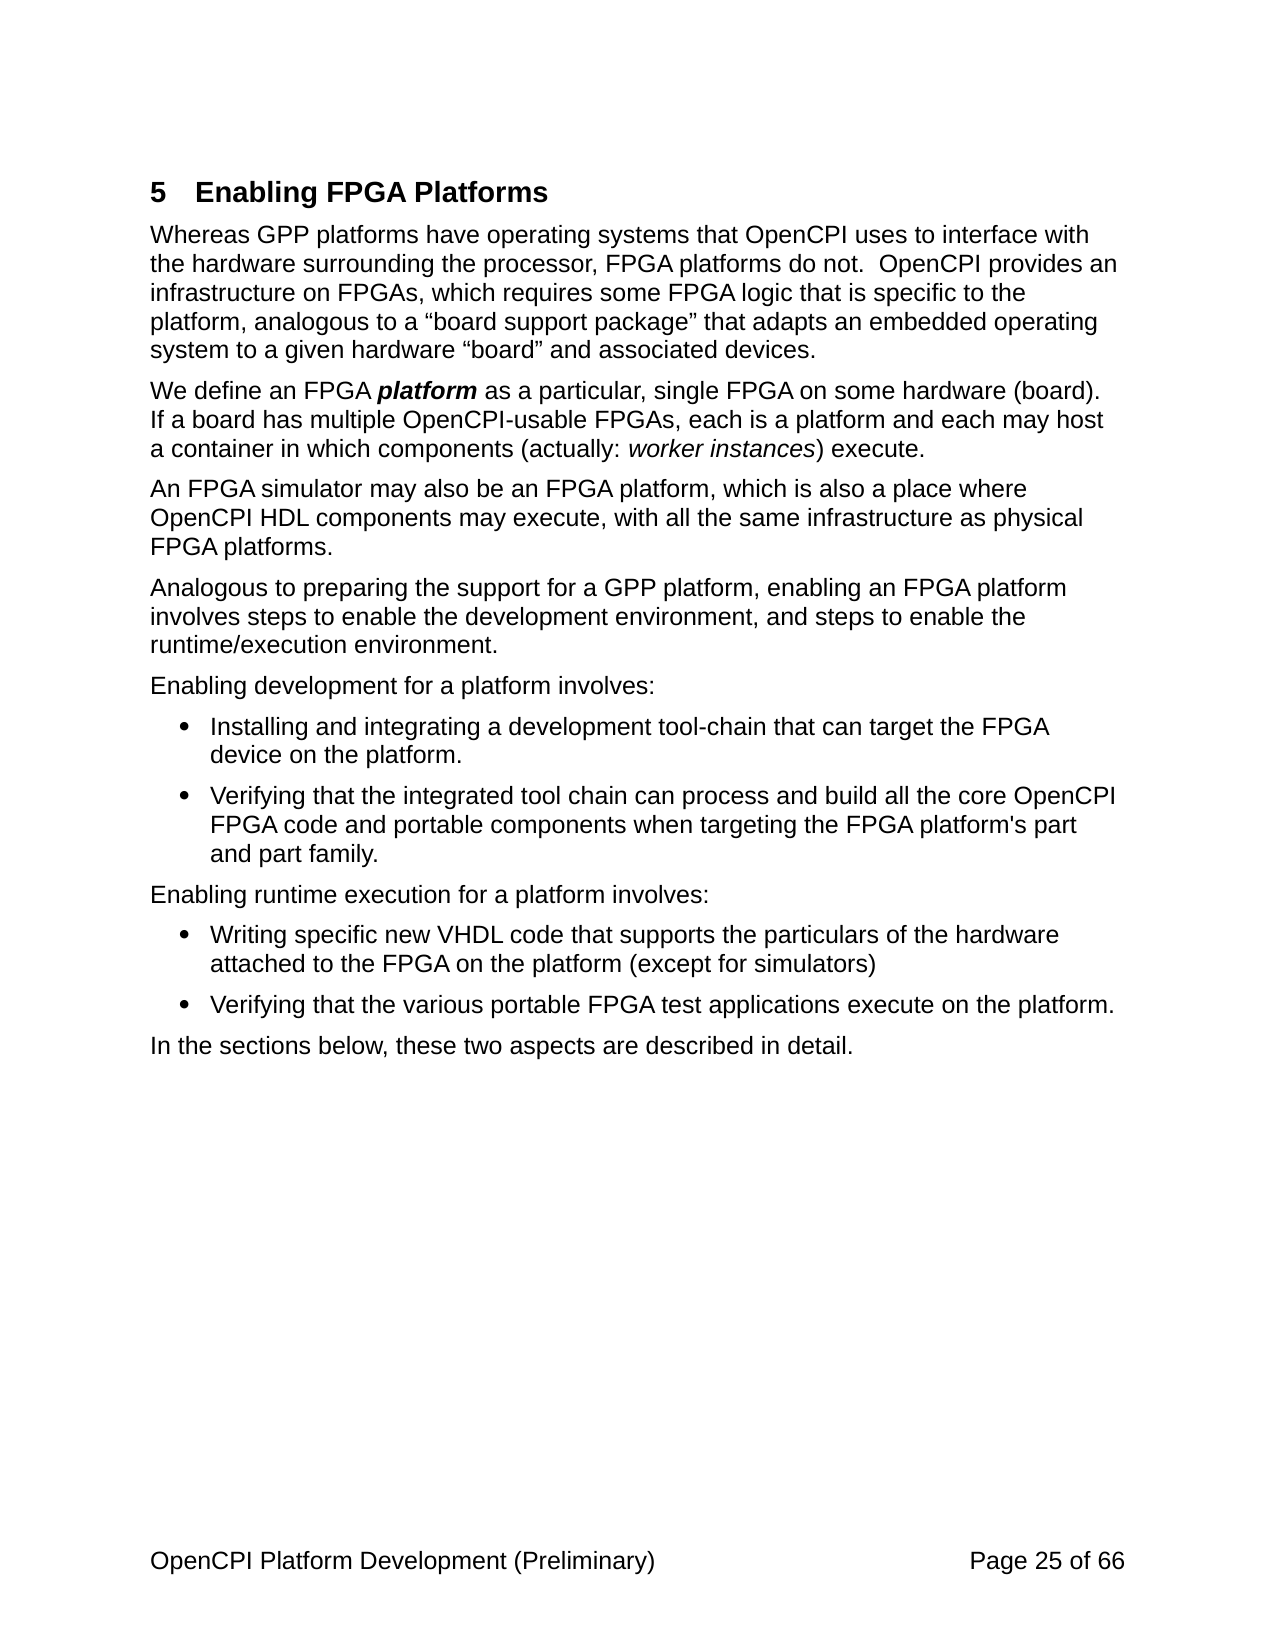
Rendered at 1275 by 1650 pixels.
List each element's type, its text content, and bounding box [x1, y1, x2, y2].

text Whereas GPP platforms have operating systems that OpenCPI uses to interface with the hardware surrounding the processor, FPGA platforms do not. OpenCPI provides an infrastructure on FPGAs, which requires some FPGA logic that is specific to the platform, analogous to a “board support package” that adapts an embedded operating system to a given hardware “board” and associated devices. [150, 221, 1125, 364]
list Writing specific new VHDL code that supports the particulars of the hardware attached to the FPGA on the platform (except for simulators) [180, 920, 1125, 978]
text An FPGA simulator may also be an FPGA platform, which is also a place where OpenCPI HDL components may execute, with all the same infrastructure as physical FPGA platforms. [150, 474, 1125, 561]
list Verifying that the integrated tool chain can process and build all the core OpenCPI FPGA code and portable components when targeting the FPGA platform's part and part family. [180, 781, 1125, 868]
list Installing and integrating a development tool-chain that can target the FPGA device on the platform. [180, 712, 1125, 769]
subtitle Enabling FPGA Platforms [150, 175, 1125, 208]
text Analogous to preparing the support for a GPP platform, enabling an FPGA platform involves steps to enable the development environment, and steps to enable the runtime/execution environment. [150, 573, 1125, 659]
text Enabling runtime execution for a platform involves: [150, 879, 1125, 908]
text We define an FPGA platform as a particular, single FPGA on some hardware (board). If a board has multiple OpenCPI-usable FPGAs, each is a platform and each may host a container in which components (actually: worker instances) execute. [150, 376, 1125, 462]
list Verifying that the various portable FPGA test applications execute on the platform. [180, 990, 1125, 1019]
text Enabling development for a platform involves: [150, 671, 1125, 700]
text In the sections below, these two aspects are described in detail. [150, 1031, 1125, 1059]
